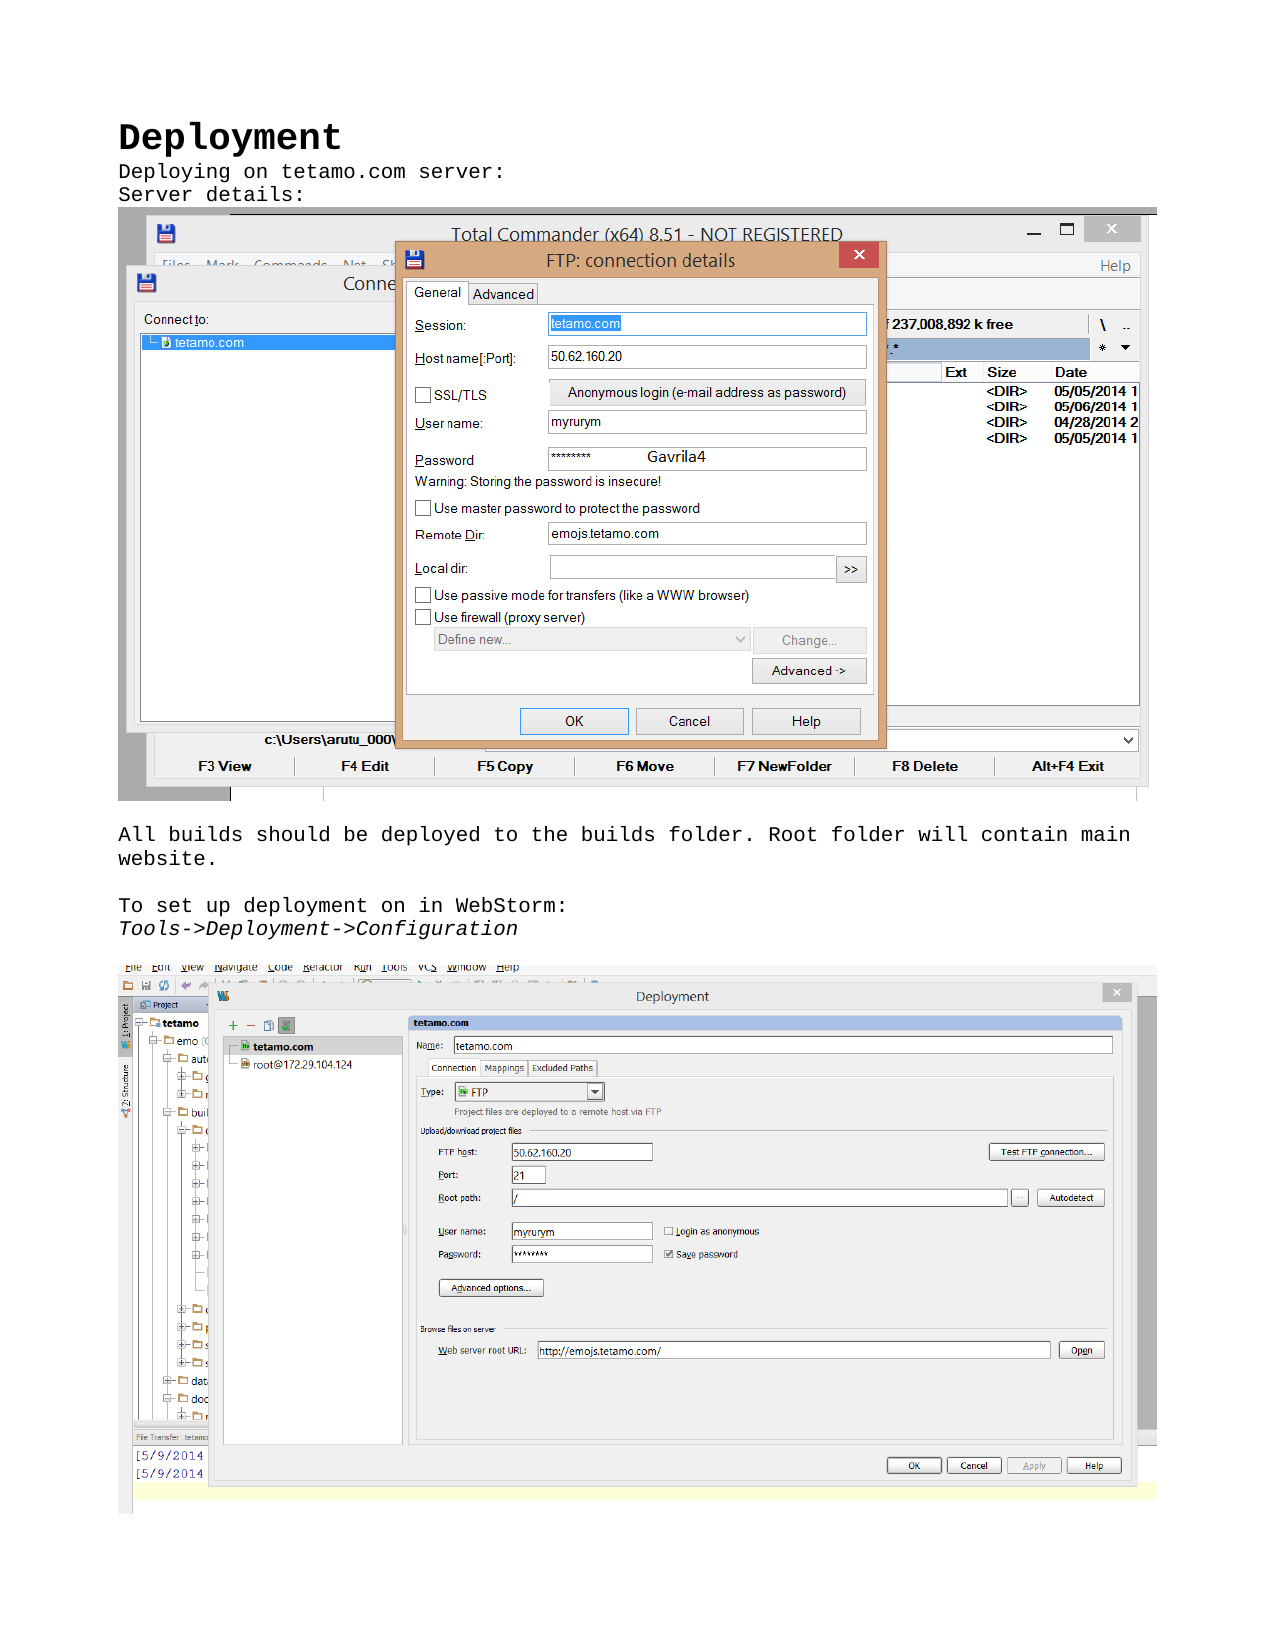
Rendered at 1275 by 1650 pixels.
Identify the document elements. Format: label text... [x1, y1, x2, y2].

text To set up deployment on in WebStorm: [118, 895, 1157, 918]
text Deployment [118, 118, 1157, 161]
text Deploying on tetamo.com server: [118, 161, 1157, 184]
text Server details: [118, 184, 1157, 207]
text All builds should be deployed to the builds folder. Root folder will contain main website. [118, 824, 1157, 871]
text Tools->Deployment->Configuration [118, 918, 1157, 942]
